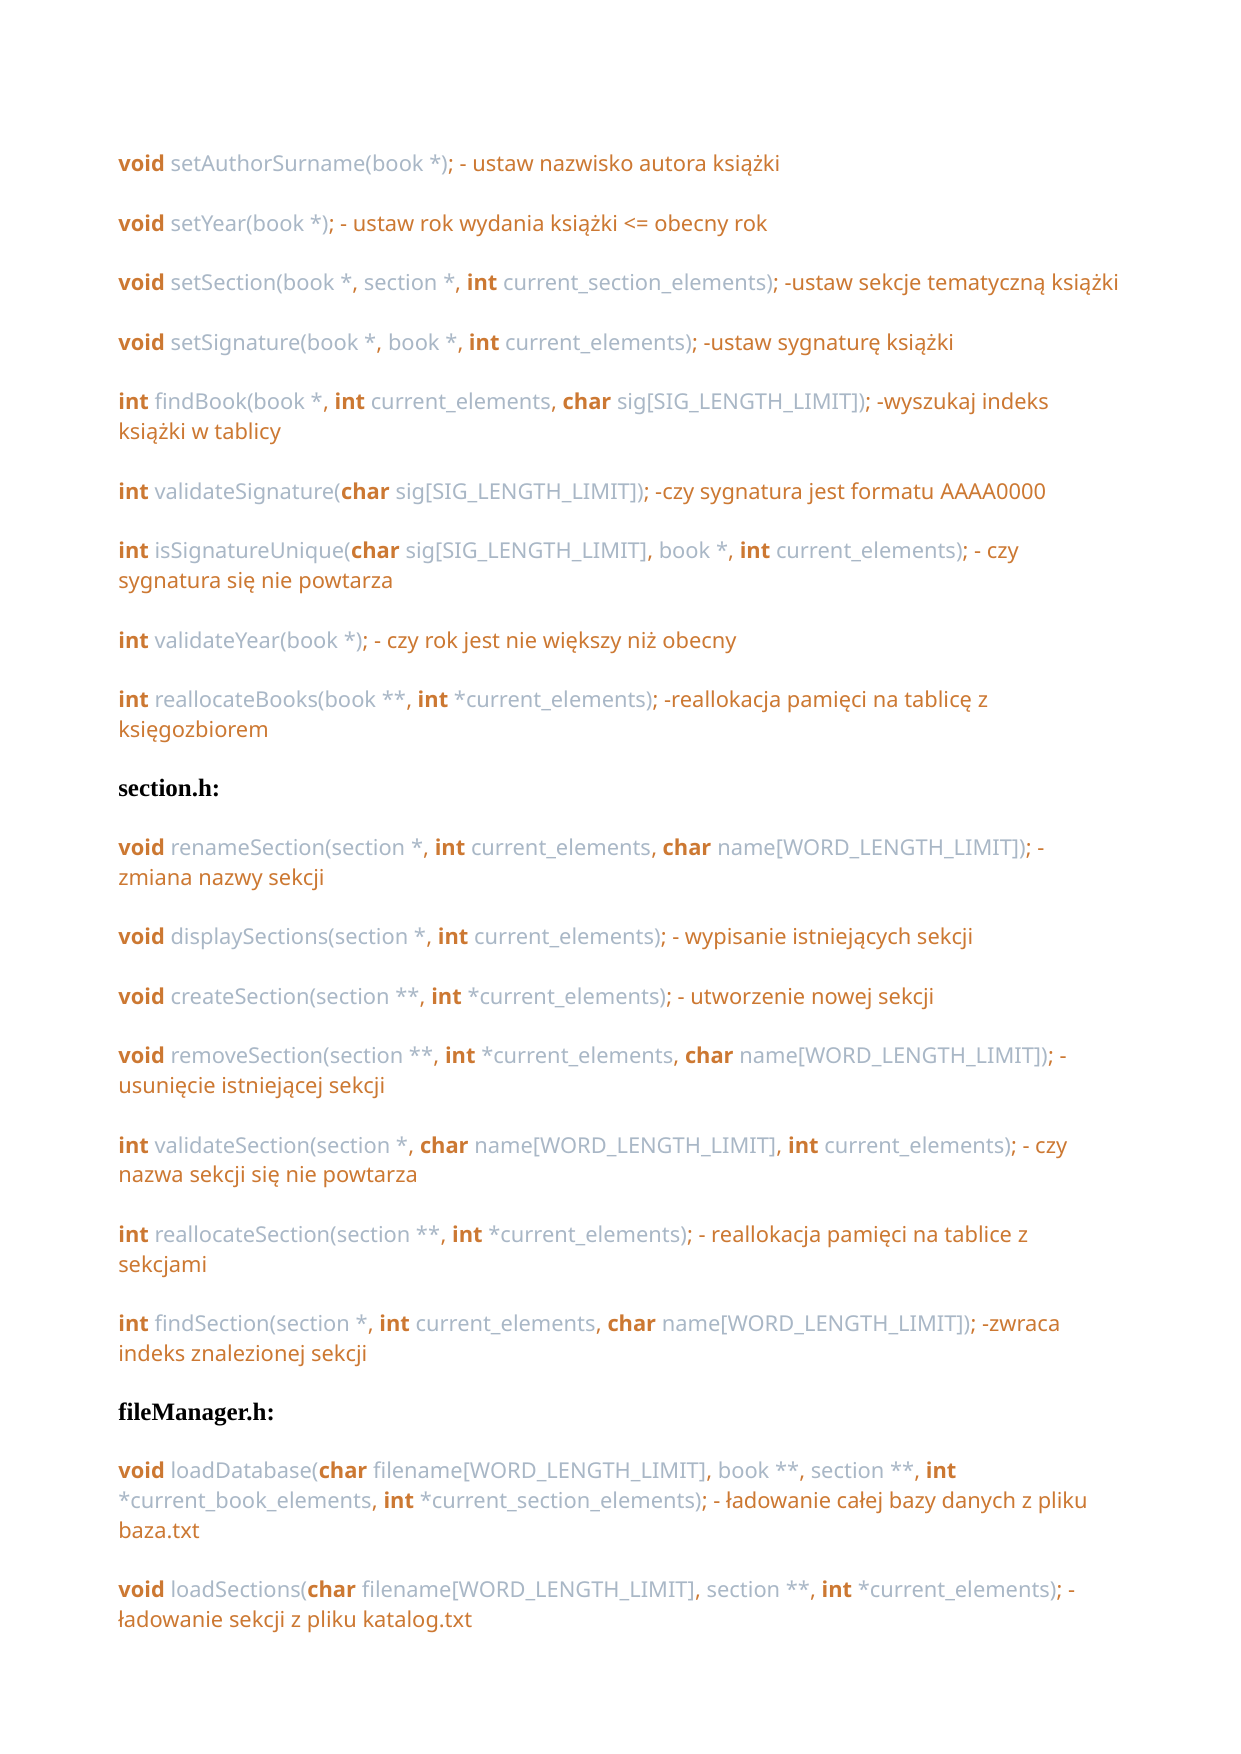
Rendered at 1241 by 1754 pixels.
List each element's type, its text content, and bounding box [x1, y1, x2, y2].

text int reallocateSection(section **, int *current_elements); - reallokacja pamięci na tablice z sekcjami [118, 1219, 1122, 1279]
text int findSection(section *, int current_elements, char name[WORD_LENGTH_LIMIT]); -zwraca indeks znalezionej sekcji [118, 1308, 1122, 1368]
text void renameSection(section *, int current_elements, char name[WORD_LENGTH_LIMIT]); - zmiana nazwy sekcji [118, 832, 1122, 891]
text int reallocateBooks(book **, int *current_elements); -reallokacja pamięci na tablicę z księgozbiorem [118, 684, 1122, 744]
text int findBook(book *, int current_elements, char sig[SIG_LENGTH_LIMIT]); -wyszukaj indeks książki w tablicy [118, 386, 1122, 446]
text void setAuthorSurname(book *); - ustaw nazwisko autora książki [118, 148, 1122, 178]
text int validateSignature(char sig[SIG_LENGTH_LIMIT]); -czy sygnatura jest formatu AAAA0000 [118, 476, 1122, 505]
text void loadSections(char filename[WORD_LENGTH_LIMIT], section **, int *current_elements); -ładowanie sekcji z pliku katalog.txt [118, 1574, 1122, 1634]
text void setSignature(book *, book *, int current_elements); -ustaw sygnaturę książki [118, 327, 1122, 356]
text void setSection(book *, section *, int current_section_elements); -ustaw sekcje tematyczną książki [118, 267, 1122, 297]
text fileManager.h: [118, 1397, 1122, 1426]
text void setYear(book *); - ustaw rok wydania książki <= obecny rok [118, 207, 1122, 237]
text void removeSection(section **, int *current_elements, char name[WORD_LENGTH_LIMIT]); - usunięcie istniejącej sekcji [118, 1040, 1122, 1100]
text void loadDatabase(char filename[WORD_LENGTH_LIMIT], book **, section **, int *current_book_elements, int *current_section_elements); - ładowanie całej bazy danych z pliku baza.txt [118, 1455, 1122, 1544]
text void createSection(section **, int *current_elements); - utworzenie nowej sekcji [118, 981, 1122, 1011]
text section.h: [118, 773, 1122, 802]
text int isSignatureUnique(char sig[SIG_LENGTH_LIMIT], book *, int current_elements); - czy sygnatura się nie powtarza [118, 535, 1122, 595]
text int validateSection(section *, char name[WORD_LENGTH_LIMIT], int current_elements); - czy nazwa sekcji się nie powtarza [118, 1130, 1122, 1189]
text void displaySections(section *, int current_elements); - wypisanie istniejących sekcji [118, 921, 1122, 951]
text int validateYear(book *); - czy rok jest nie większy niż obecny [118, 624, 1122, 654]
